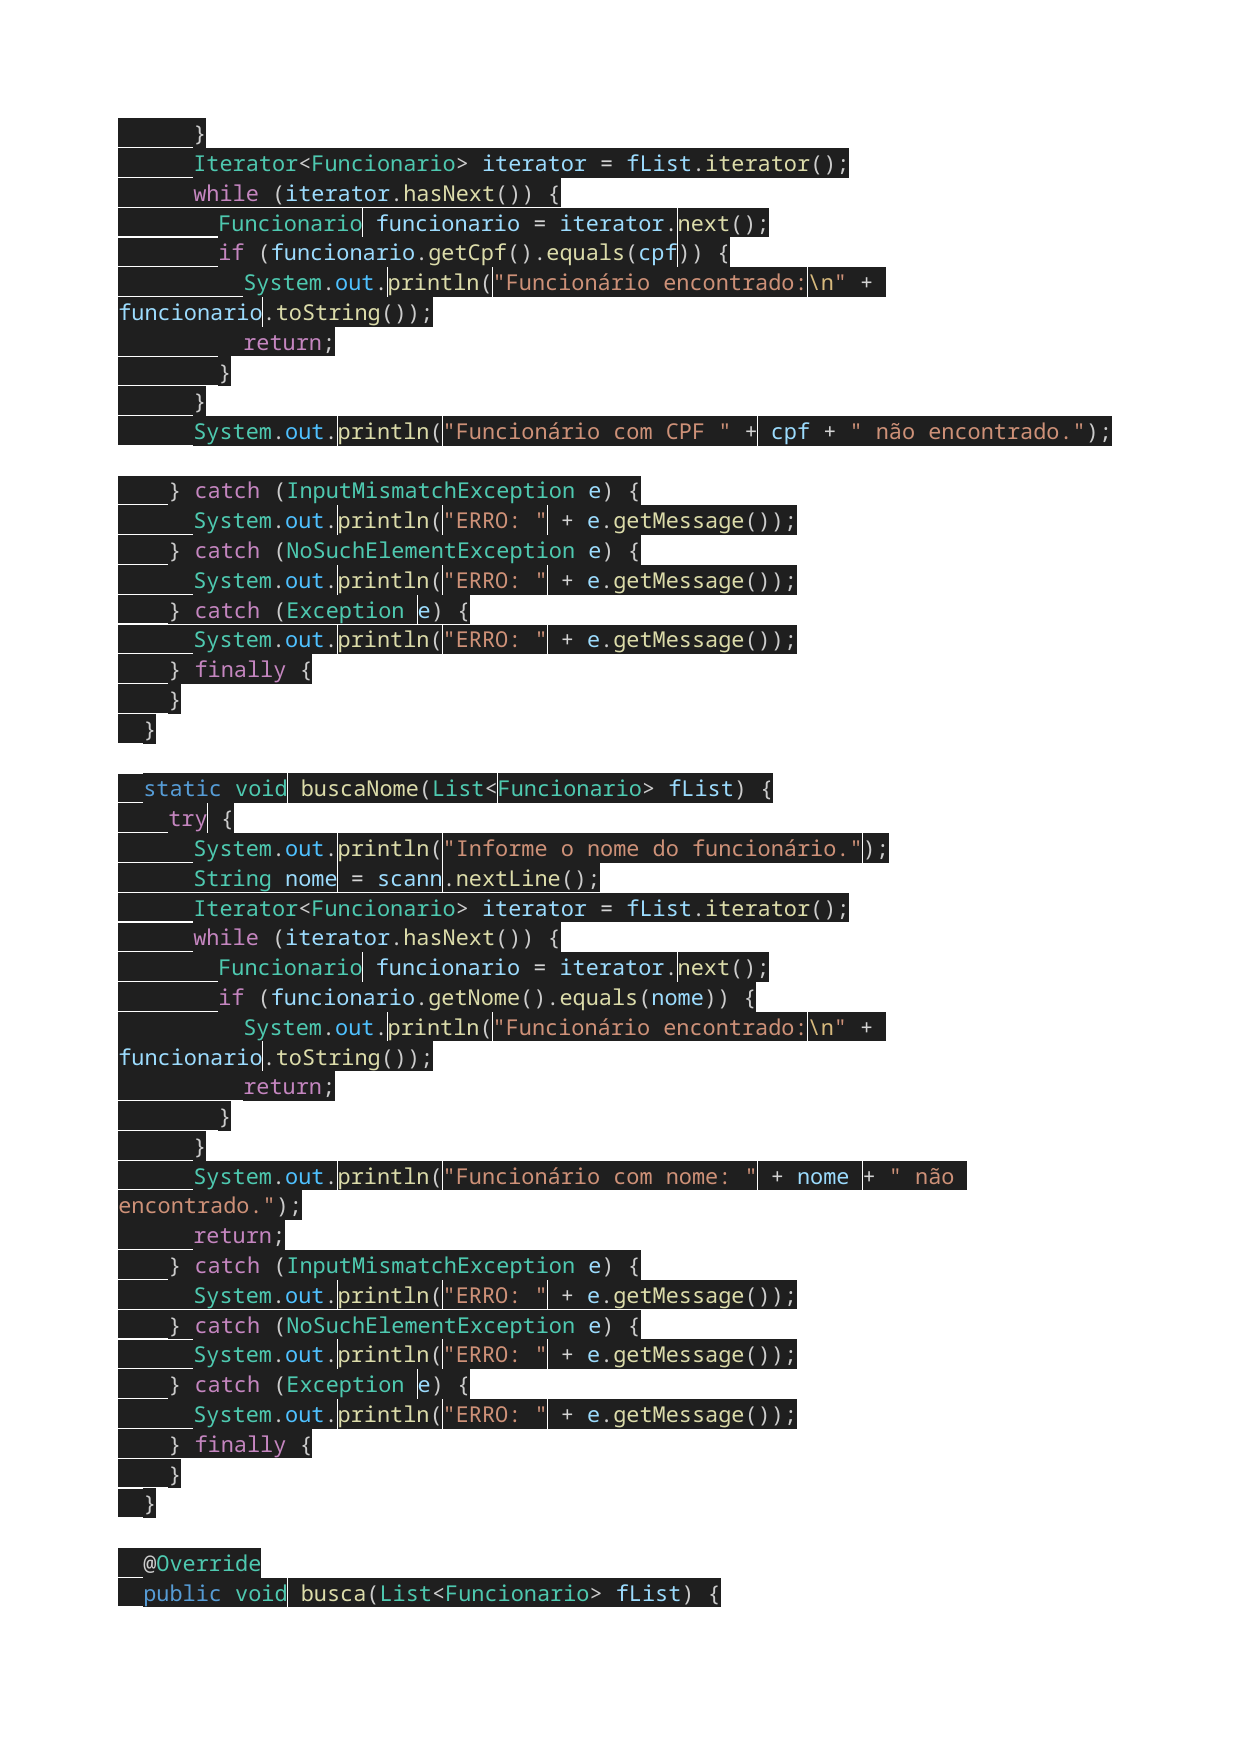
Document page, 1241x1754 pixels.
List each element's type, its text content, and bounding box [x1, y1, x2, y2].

text public void busca(List<Funcionario> fList) { [118, 1578, 1122, 1607]
text System.out.println("ERRO: " + e.getMessage()); [118, 1280, 1122, 1309]
text System.out.println("Funcionário com CPF " + cpf + " não encontrado."); [118, 416, 1122, 446]
text @Override [118, 1548, 1122, 1578]
text } [118, 1458, 1122, 1488]
text System.out.println("ERRO: " + e.getMessage()); [118, 1399, 1122, 1429]
text if (funcionario.getNome().equals(nome)) { [118, 982, 1122, 1012]
text while (iterator.hasNext()) { [118, 178, 1122, 207]
text Iterator<Funcionario> iterator = fList.iterator(); [118, 148, 1122, 178]
text String nome = scann.nextLine(); [118, 863, 1122, 892]
text } [118, 1131, 1122, 1161]
text System.out.println("ERRO: " + e.getMessage()); [118, 1339, 1122, 1369]
text } catch (NoSuchElementException e) { [118, 1309, 1122, 1339]
text } [118, 714, 1122, 744]
text } catch (InputMismatchException e) { [118, 476, 1122, 505]
text static void buscaNome(List<Funcionario> fList) { [118, 773, 1122, 803]
text try { [118, 803, 1122, 833]
text Funcionario funcionario = iterator.next(); [118, 207, 1122, 237]
text System.out.println("Funcionário encontrado:\n" + funcionario.toString()); [118, 267, 1122, 327]
text } catch (NoSuchElementException e) { [118, 535, 1122, 565]
text System.out.println("ERRO: " + e.getMessage()); [118, 624, 1122, 654]
text Funcionario funcionario = iterator.next(); [118, 952, 1122, 982]
text Iterator<Funcionario> iterator = fList.iterator(); [118, 892, 1122, 922]
text return; [118, 327, 1122, 356]
text } finally { [118, 1429, 1122, 1458]
text if (funcionario.getCpf().equals(cpf)) { [118, 237, 1122, 267]
text } [118, 386, 1122, 416]
text return; [118, 1220, 1122, 1250]
text System.out.println("Informe o nome do funcionário."); [118, 833, 1122, 863]
text } [118, 118, 1122, 148]
text System.out.println("Funcionário encontrado:\n" + funcionario.toString()); [118, 1012, 1122, 1071]
text } [118, 1488, 1122, 1518]
text } catch (InputMismatchException e) { [118, 1250, 1122, 1280]
text System.out.println("ERRO: " + e.getMessage()); [118, 565, 1122, 595]
text } catch (Exception e) { [118, 1369, 1122, 1399]
text while (iterator.hasNext()) { [118, 922, 1122, 952]
text } finally { [118, 654, 1122, 684]
text } [118, 1101, 1122, 1131]
text System.out.println("ERRO: " + e.getMessage()); [118, 505, 1122, 535]
text } [118, 356, 1122, 386]
text System.out.println("Funcionário com nome: " + nome + " não encontrado."); [118, 1161, 1122, 1220]
text } catch (Exception e) { [118, 595, 1122, 624]
text return; [118, 1071, 1122, 1101]
text } [118, 684, 1122, 714]
